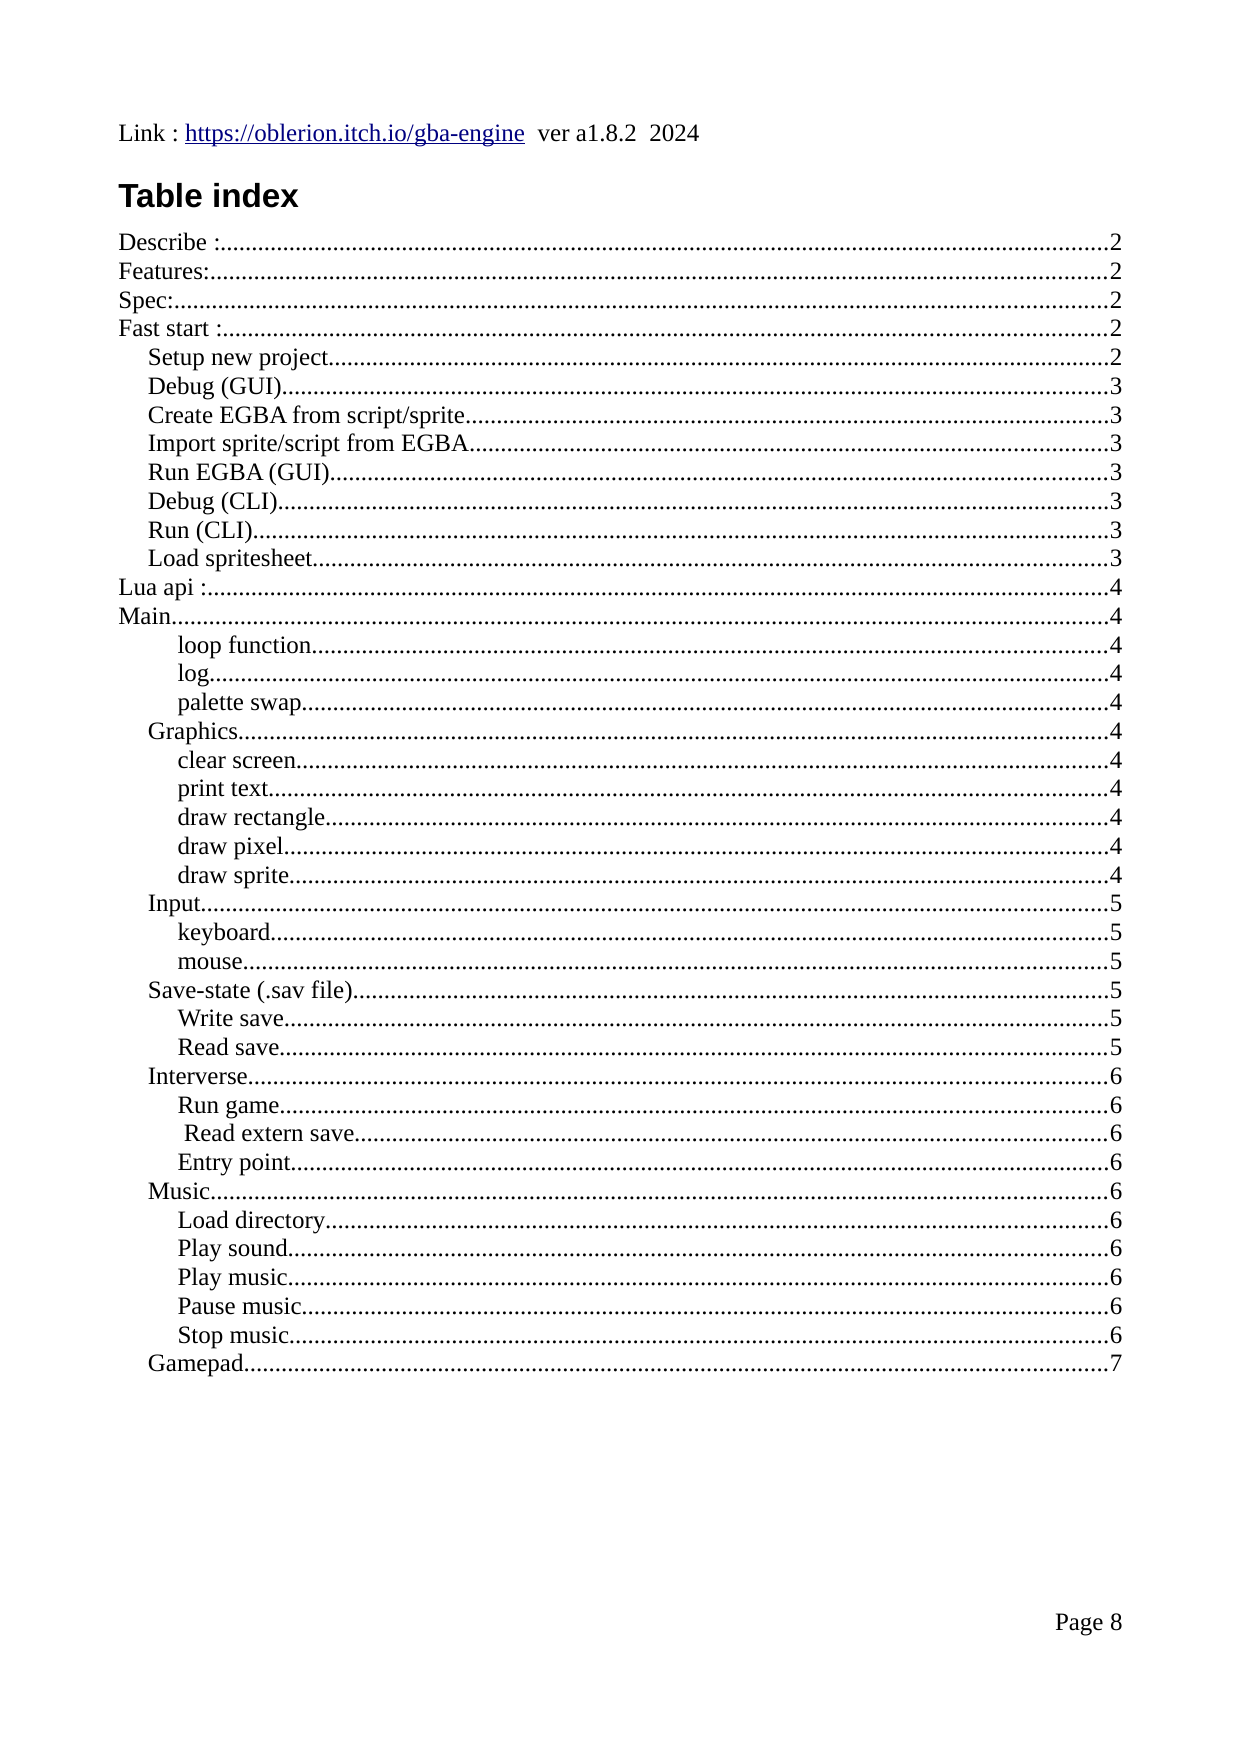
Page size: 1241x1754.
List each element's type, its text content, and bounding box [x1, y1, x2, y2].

text Play sound 6 [177, 1233, 1122, 1262]
text Read extern save 6 [177, 1118, 1122, 1147]
text Load spritesheet 3 [148, 543, 1122, 572]
text Main 4 [118, 601, 1122, 630]
text Load directory 6 [177, 1205, 1122, 1233]
text Stop music 6 [177, 1320, 1122, 1348]
text Read save 5 [177, 1032, 1122, 1061]
text Features: 2 [118, 256, 1122, 285]
text Debug (GUI) 3 [148, 371, 1122, 400]
text Play music 6 [177, 1262, 1122, 1291]
text Pause music 6 [177, 1291, 1122, 1320]
subtitle Table index [118, 176, 1122, 215]
text Write save 5 [177, 1003, 1122, 1032]
text Spec: 2 [118, 285, 1122, 313]
text palette swap 4 [177, 687, 1122, 716]
text keyboard 5 [177, 917, 1122, 946]
text Input 5 [148, 888, 1122, 917]
text clear screen 4 [177, 745, 1122, 773]
text Fast start : 2 [118, 313, 1122, 342]
text draw sprite 4 [177, 860, 1122, 888]
text Run (CLI) 3 [148, 515, 1122, 543]
text Graphics 4 [148, 716, 1122, 745]
text Run EGBA (GUI) 3 [148, 457, 1122, 486]
text log 4 [177, 658, 1122, 687]
text Entry point 6 [177, 1147, 1122, 1176]
text Run game 6 [177, 1090, 1122, 1118]
text Import sprite/script from EGBA 3 [148, 428, 1122, 457]
text Create EGBA from script/sprite 3 [148, 400, 1122, 428]
text draw pixel 4 [177, 831, 1122, 860]
text Debug (CLI) 3 [148, 486, 1122, 515]
text Setup new project 2 [148, 342, 1122, 371]
text draw rectangle 4 [177, 802, 1122, 831]
text mouse 5 [177, 946, 1122, 975]
text print text 4 [177, 773, 1122, 802]
text Lua api : 4 [118, 572, 1122, 601]
text Describe : 2 [118, 227, 1122, 256]
text loop function 4 [177, 630, 1122, 658]
text Gamepad 7 [148, 1348, 1122, 1377]
text Interverse 6 [148, 1061, 1122, 1090]
text Save-state (.sav file) 5 [148, 975, 1122, 1003]
text Music 6 [148, 1176, 1122, 1205]
